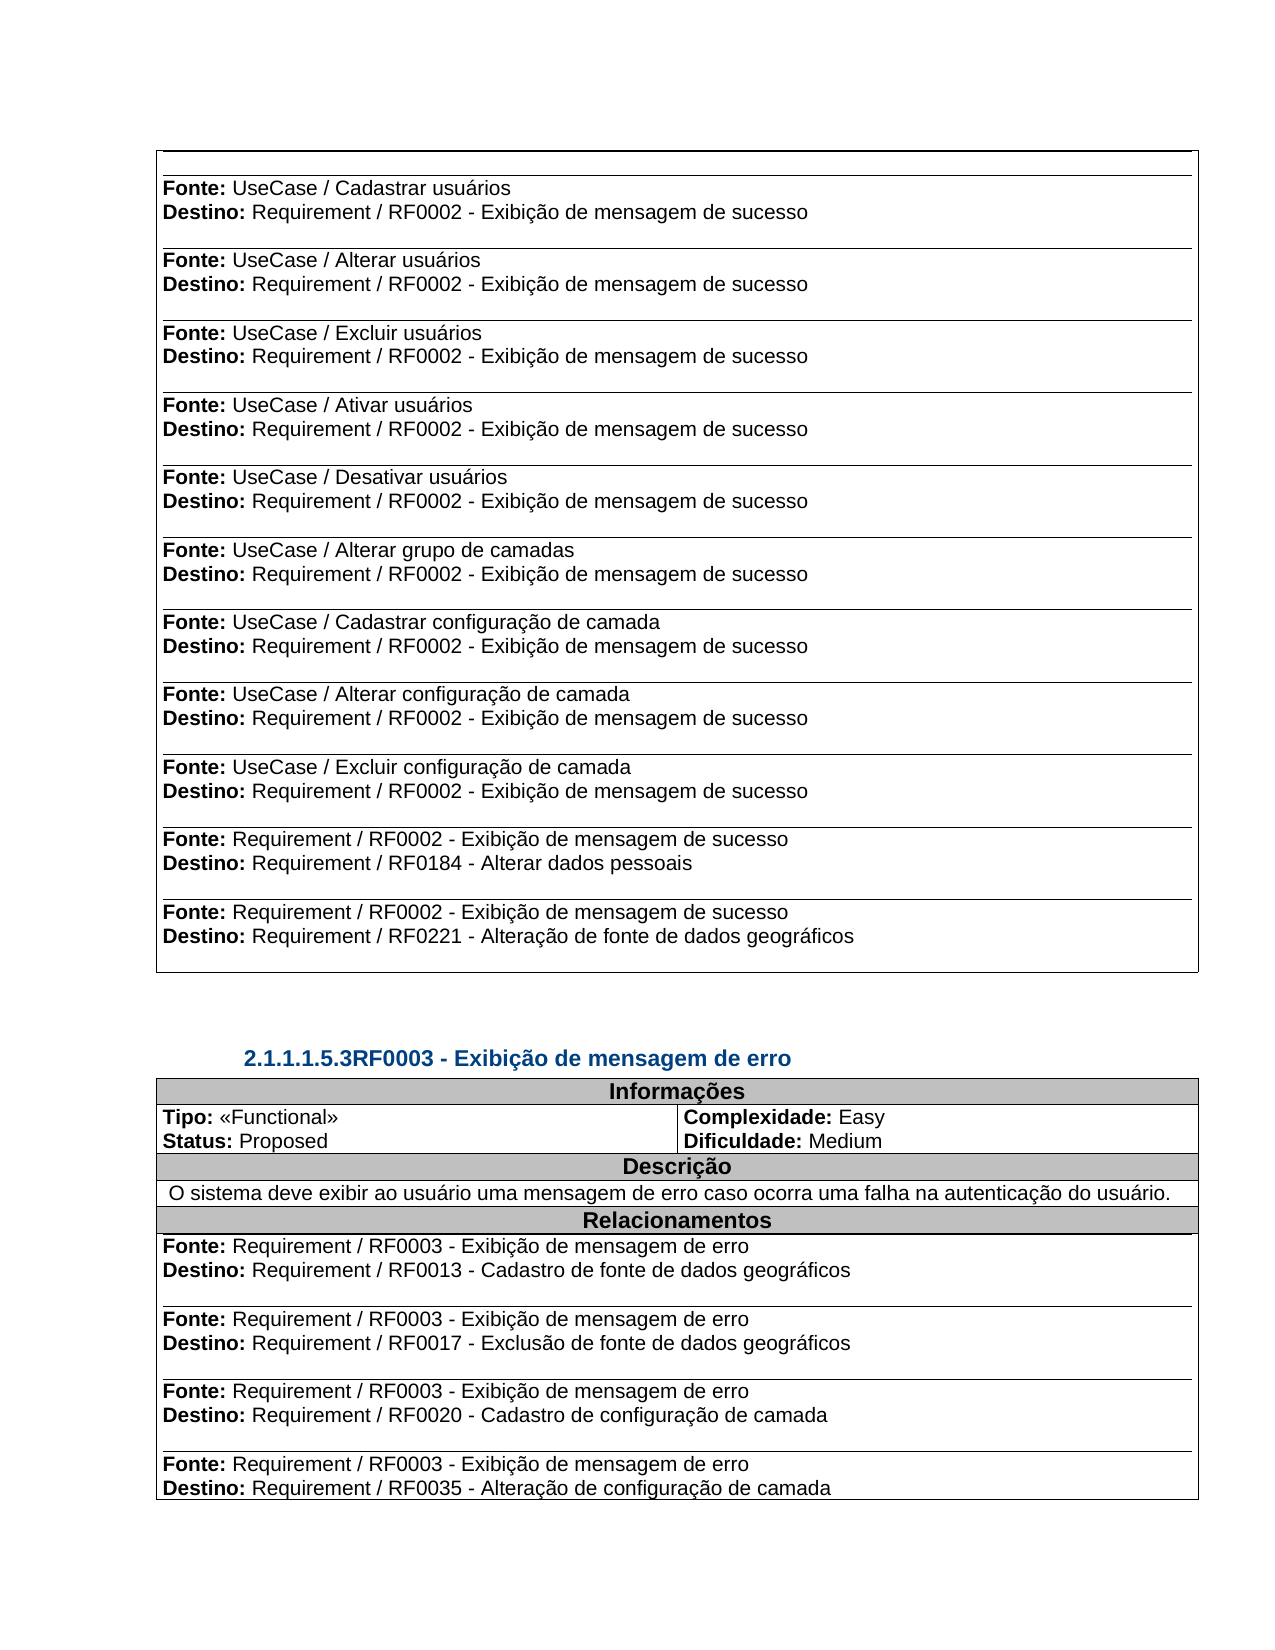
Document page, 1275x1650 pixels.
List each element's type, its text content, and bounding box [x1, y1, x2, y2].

list RF0003 - Exibição de mensagem de erro [244, 1045, 1125, 1071]
table_cell Fonte: UseCase / Ativar usuários Destino: Requirement / RF0002 - Exibição de mensagem de sucesso [163, 393, 1192, 464]
table_cell Fonte: Requirement / RF0002 - Exibição de mensagem de sucesso Destino: Requirement / RF0184 - Alterar dados pessoais [163, 828, 1192, 899]
table_cell Fonte: UseCase / Cadastrar usuários Destino: Requirement / RF0002 - Exibição de mensagem de sucesso [163, 176, 1192, 247]
table_cell Fonte: UseCase / Desativar usuários Destino: Requirement / RF0002 - Exibição de mensagem de sucesso [163, 466, 1192, 537]
table_cell Fonte: UseCase / Excluir configuração de camada Destino: Requirement / RF0002 - Exibição de mensagem de sucesso [163, 755, 1192, 827]
table_cell [157, 151, 1198, 971]
table_cell Fonte: UseCase / Alterar grupo de camadas Destino: Requirement / RF0002 - Exibição de mensagem de sucesso [163, 538, 1192, 609]
table_cell Tipo: «Functional» Status: Proposed [157, 1105, 677, 1153]
table_cell Fonte: Requirement / RF0002 - Exibição de mensagem de sucesso Destino: Requirement / RF0221 - Alteração de fonte de dados geográficos [163, 900, 1192, 971]
table_cell Descrição [157, 1154, 1198, 1180]
table_cell Fonte: Requirement / RF0003 - Exibição de mensagem de erro Destino: Requirement / RF0035 - Alteração de configuração de camada [163, 1452, 1192, 1499]
table_cell Fonte: Requirement / RF0003 - Exibição de mensagem de erro Destino: Requirement / RF0017 - Exclusão de fonte de dados geográficos [163, 1307, 1192, 1378]
table_header Informações [157, 1079, 1198, 1104]
table_cell Fonte: UseCase / Alterar usuários Destino: Requirement / RF0002 - Exibição de mensagem de sucesso [163, 249, 1192, 320]
table_header Fonte: Requirement / RF0003 - Exibição de mensagem de erro Destino: Requirement / RF0013 - Cadastro de fonte de dados geográficos [163, 1235, 1192, 1306]
table_cell Fonte: UseCase / Cadastrar configuração de camada Destino: Requirement / RF0002 - Exibição de mensagem de sucesso [163, 610, 1192, 682]
table_cell [163, 152, 1192, 175]
table_cell Complexidade: Easy Dificuldade: Medium [678, 1105, 1198, 1153]
table_cell Relacionamentos [157, 1207, 1198, 1233]
table_cell Fonte: UseCase / Alterar configuração de camada Destino: Requirement / RF0002 - Exibição de mensagem de sucesso [163, 683, 1192, 754]
table_cell [157, 1234, 1198, 1499]
table_cell Fonte: UseCase / Excluir usuários Destino: Requirement / RF0002 - Exibição de mensagem de sucesso [163, 321, 1192, 392]
table_cell O sistema deve exibir ao usuário uma mensagem de erro caso ocorra uma falha na autenticação do usuário. [157, 1181, 1198, 1206]
table_cell Fonte: Requirement / RF0003 - Exibição de mensagem de erro Destino: Requirement / RF0020 - Cadastro de configuração de camada [163, 1380, 1192, 1451]
